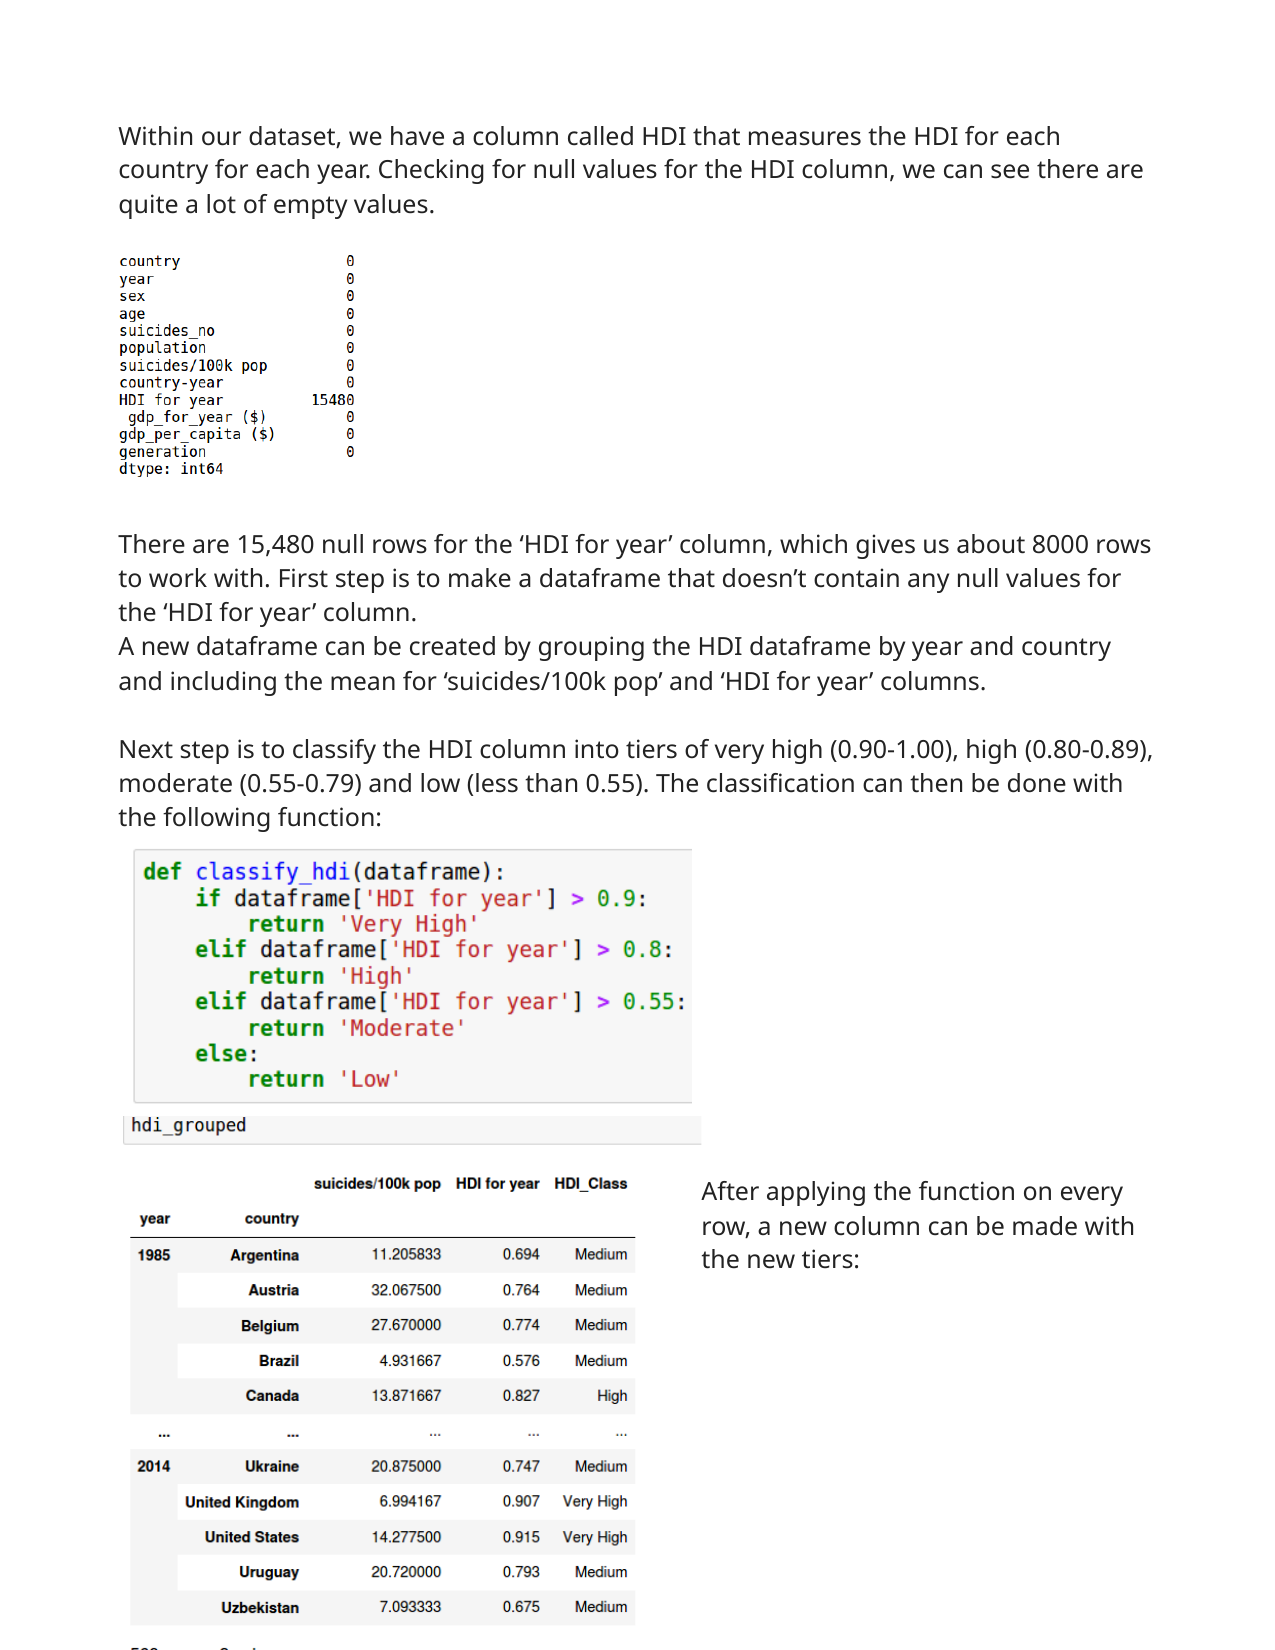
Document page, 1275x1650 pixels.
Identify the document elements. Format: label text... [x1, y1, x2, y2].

text After applying the function on every row, a new column can be made with the new tiers: [702, 1174, 1157, 1276]
text There are 15,480 null rows for the ‘HDI for year’ column, which gives us about 8000 rows to work with. First step is to make a dataframe that doesn’t contain any null values for the ‘HDI for year’ column. [118, 527, 1157, 629]
text Next step is to classify the HDI column into tiers of very high (0.90-1.00), high (0.80-0.89), moderate (0.55-0.79) and low (less than 0.55). The classification can then be done with the following function: [118, 731, 1157, 833]
picture [126, 840, 692, 1106]
text Within our dataset, we have a column called HDI that measures the HDI for each country for each year. Checking for null values for the HDI column, we can see there are quite a lot of empty values. [118, 118, 1157, 220]
picture [118, 1116, 702, 1650]
picture [113, 249, 394, 482]
text A new dataframe can be created by grouping the HDI dataframe by year and country and including the mean for ‘suicides/100k pop’ and ‘HDI for year’ columns. [118, 629, 1157, 697]
